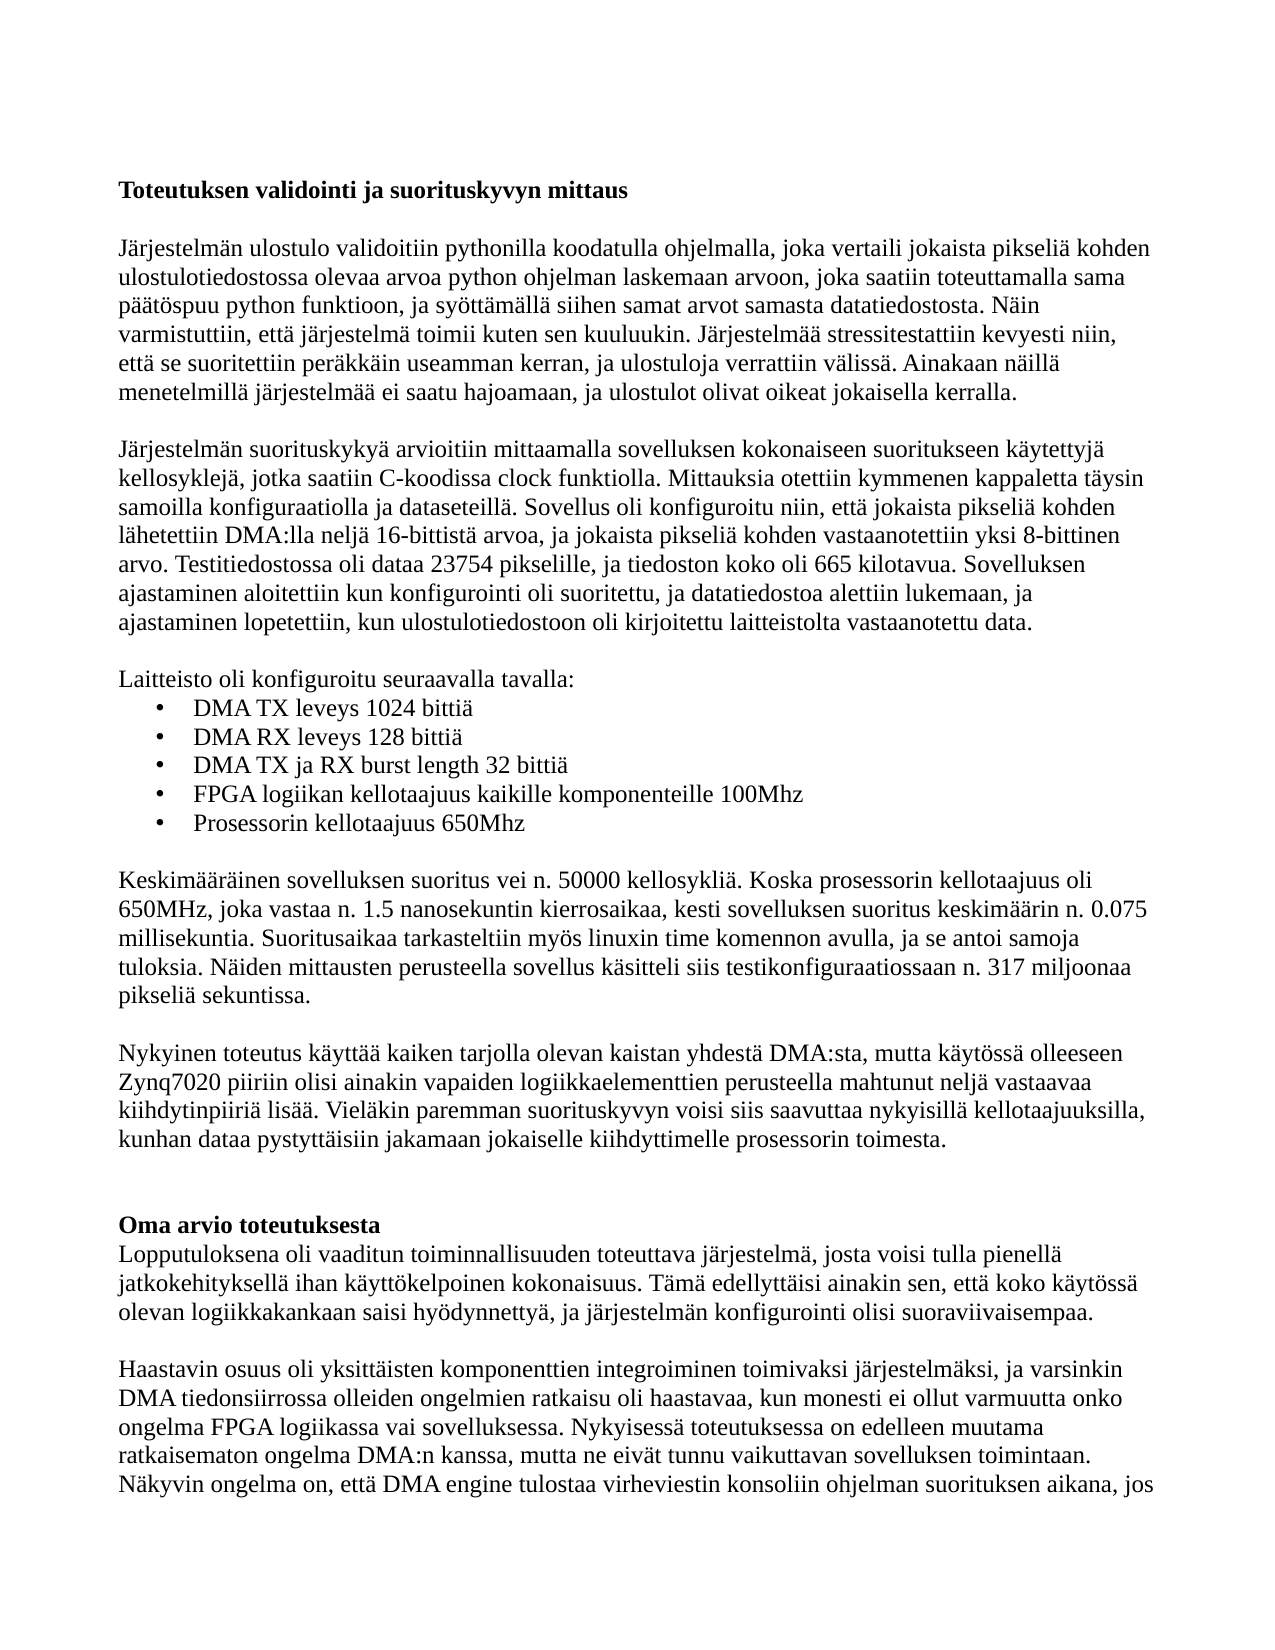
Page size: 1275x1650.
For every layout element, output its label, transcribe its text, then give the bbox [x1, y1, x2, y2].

text Keskimääräinen sovelluksen suoritus vei n. 50000 kellosykliä. Koska prosessorin kellotaajuus oli 650MHz, joka vastaa n. 1.5 nanosekuntin kierrosaikaa, kesti sovelluksen suoritus keskimäärin n. 0.075 millisekuntia. Suoritusaikaa tarkasteltiin myös linuxin time komennon avulla, ja se antoi samoja tuloksia. Näiden mittausten perusteella sovellus käsitteli siis testikonfiguraatiossaan n. 317 miljoonaa pikseliä sekuntissa. [118, 866, 1157, 1009]
text Toteutuksen validointi ja suorituskyvyn mittaus [118, 176, 1157, 204]
text Oma arvio toteutuksesta [118, 1211, 1157, 1239]
list DMA RX leveys 128 bittiä [156, 722, 1157, 751]
text Nykyinen toteutus käyttää kaiken tarjolla olevan kaistan yhdestä DMA:sta, mutta käytössä olleeseen Zynq7020 piiriin olisi ainakin vapaiden logiikkaelementtien perusteella mahtunut neljä vastaavaa kiihdytinpiiriä lisää. Vieläkin paremman suorituskyvyn voisi siis saavuttaa nykyisillä kellotaajuuksilla, kunhan dataa pystyttäisiin jakamaan jokaiselle kiihdyttimelle prosessorin toimesta. [118, 1038, 1157, 1153]
list DMA TX ja RX burst length 32 bittiä [156, 751, 1157, 779]
text Laitteisto oli konfiguroitu seuraavalla tavalla: [118, 664, 1157, 693]
text Lopputuloksena oli vaaditun toiminnallisuuden toteuttava järjestelmä, josta voisi tulla pienellä jatkokehityksellä ihan käyttökelpoinen kokonaisuus. Tämä edellyttäisi ainakin sen, että koko käytössä olevan logiikkakankaan saisi hyödynnettyä, ja järjestelmän konfigurointi olisi suoraviivaisempaa. [118, 1239, 1157, 1326]
list FPGA logiikan kellotaajuus kaikille komponenteille 100Mhz [156, 779, 1157, 808]
list DMA TX leveys 1024 bittiä [156, 693, 1157, 722]
list Prosessorin kellotaajuus 650Mhz [156, 808, 1157, 837]
text Järjestelmän ulostulo validoitiin pythonilla koodatulla ohjelmalla, joka vertaili jokaista pikseliä kohden ulostulotiedostossa olevaa arvoa python ohjelman laskemaan arvoon, joka saatiin toteuttamalla sama päätöspuu python funktioon, ja syöttämällä siihen samat arvot samasta datatiedostosta. Näin varmistuttiin, että järjestelmä toimii kuten sen kuuluukin. Järjestelmää stressitestattiin kevyesti niin, että se suoritettiin peräkkäin useamman kerran, ja ulostuloja verrattiin välissä. Ainakaan näillä menetelmillä järjestelmää ei saatu hajoamaan, ja ulostulot olivat oikeat jokaisella kerralla. [118, 233, 1157, 406]
text Järjestelmän suorituskykyä arvioitiin mittaamalla sovelluksen kokonaiseen suoritukseen käytettyjä kellosyklejä, jotka saatiin C-koodissa clock funktiolla. Mittauksia otettiin kymmenen kappaletta täysin samoilla konfiguraatiolla ja dataseteillä. Sovellus oli konfiguroitu niin, että jokaista pikseliä kohden lähetettiin DMA:lla neljä 16-bittistä arvoa, ja jokaista pikseliä kohden vastaanotettiin yksi 8-bittinen arvo. Testitiedostossa oli dataa 23754 pikselille, ja tiedoston koko oli 665 kilotavua. Sovelluksen ajastaminen aloitettiin kun konfigurointi oli suoritettu, ja datatiedostoa alettiin lukemaan, ja ajastaminen lopetettiin, kun ulostulotiedostoon oli kirjoitettu laitteistolta vastaanotettu data. [118, 434, 1157, 636]
text Haastavin osuus oli yksittäisten komponenttien integroiminen toimivaksi järjestelmäksi, ja varsinkin DMA tiedonsiirrossa olleiden ongelmien ratkaisu oli haastavaa, kun monesti ei ollut varmuutta onko ongelma FPGA logiikassa vai sovelluksessa. Nykyisessä toteutuksessa on edelleen muutama ratkaisematon ongelma DMA:n kanssa, mutta ne eivät tunnu vaikuttavan sovelluksen toimintaan. Näkyvin ongelma on, että DMA engine tulostaa virheviestin konsoliin ohjelman suorituksen aikana, jos [118, 1354, 1157, 1498]
